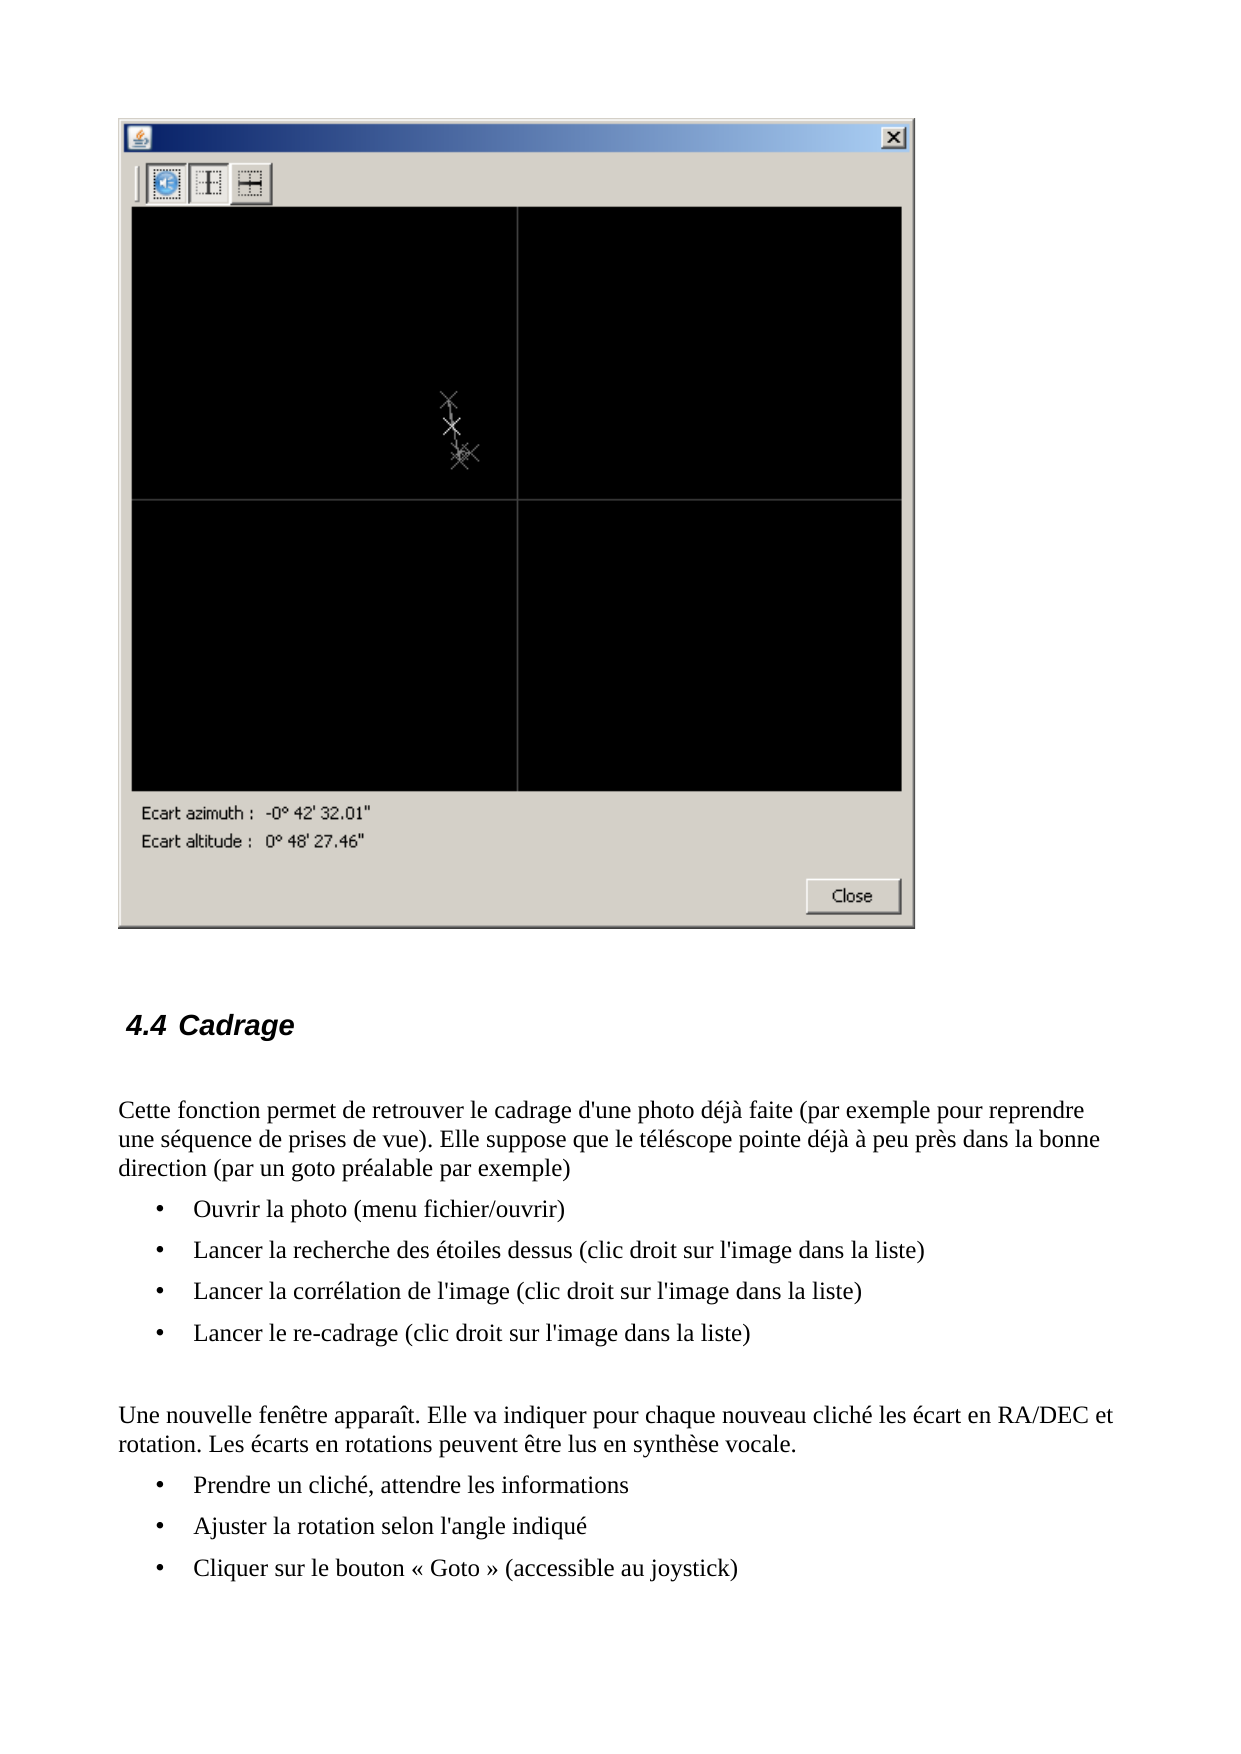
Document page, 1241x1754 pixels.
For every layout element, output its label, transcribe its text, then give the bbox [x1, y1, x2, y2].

list Lancer la recherche des étoiles dessus (clic droit sur l'image dans la liste) [156, 1235, 1122, 1264]
text Une nouvelle fenêtre apparaît. Elle va indiquer pour chaque nouveau cliché les écart en RA/DEC et rotation. Les écarts en rotations peuvent être lus en synthèse vocale. [118, 1400, 1122, 1458]
list Lancer le re-cadrage (clic droit sur l'image dans la liste) [156, 1318, 1122, 1346]
list Ajuster la rotation selon l'angle indiqué [156, 1511, 1122, 1540]
list Prendre un cliché, attendre les informations [156, 1470, 1122, 1499]
list Cliquer sur le bouton « Goto » (accessible au joystick) [156, 1553, 1122, 1581]
picture [118, 118, 915, 929]
list Lancer la corrélation de l'image (clic droit sur l'image dans la liste) [156, 1276, 1122, 1305]
subtitle Cadrage [118, 1008, 1122, 1041]
text Cette fonction permet de retrouver le cadrage d'une photo déjà faite (par exemple pour reprendre une séquence de prises de vue). Elle suppose que le téléscope pointe déjà à peu près dans la bonne direction (par un goto préalable par exemple) [118, 1095, 1122, 1181]
list Ouvrir la photo (menu fichier/ouvrir) [156, 1194, 1122, 1223]
